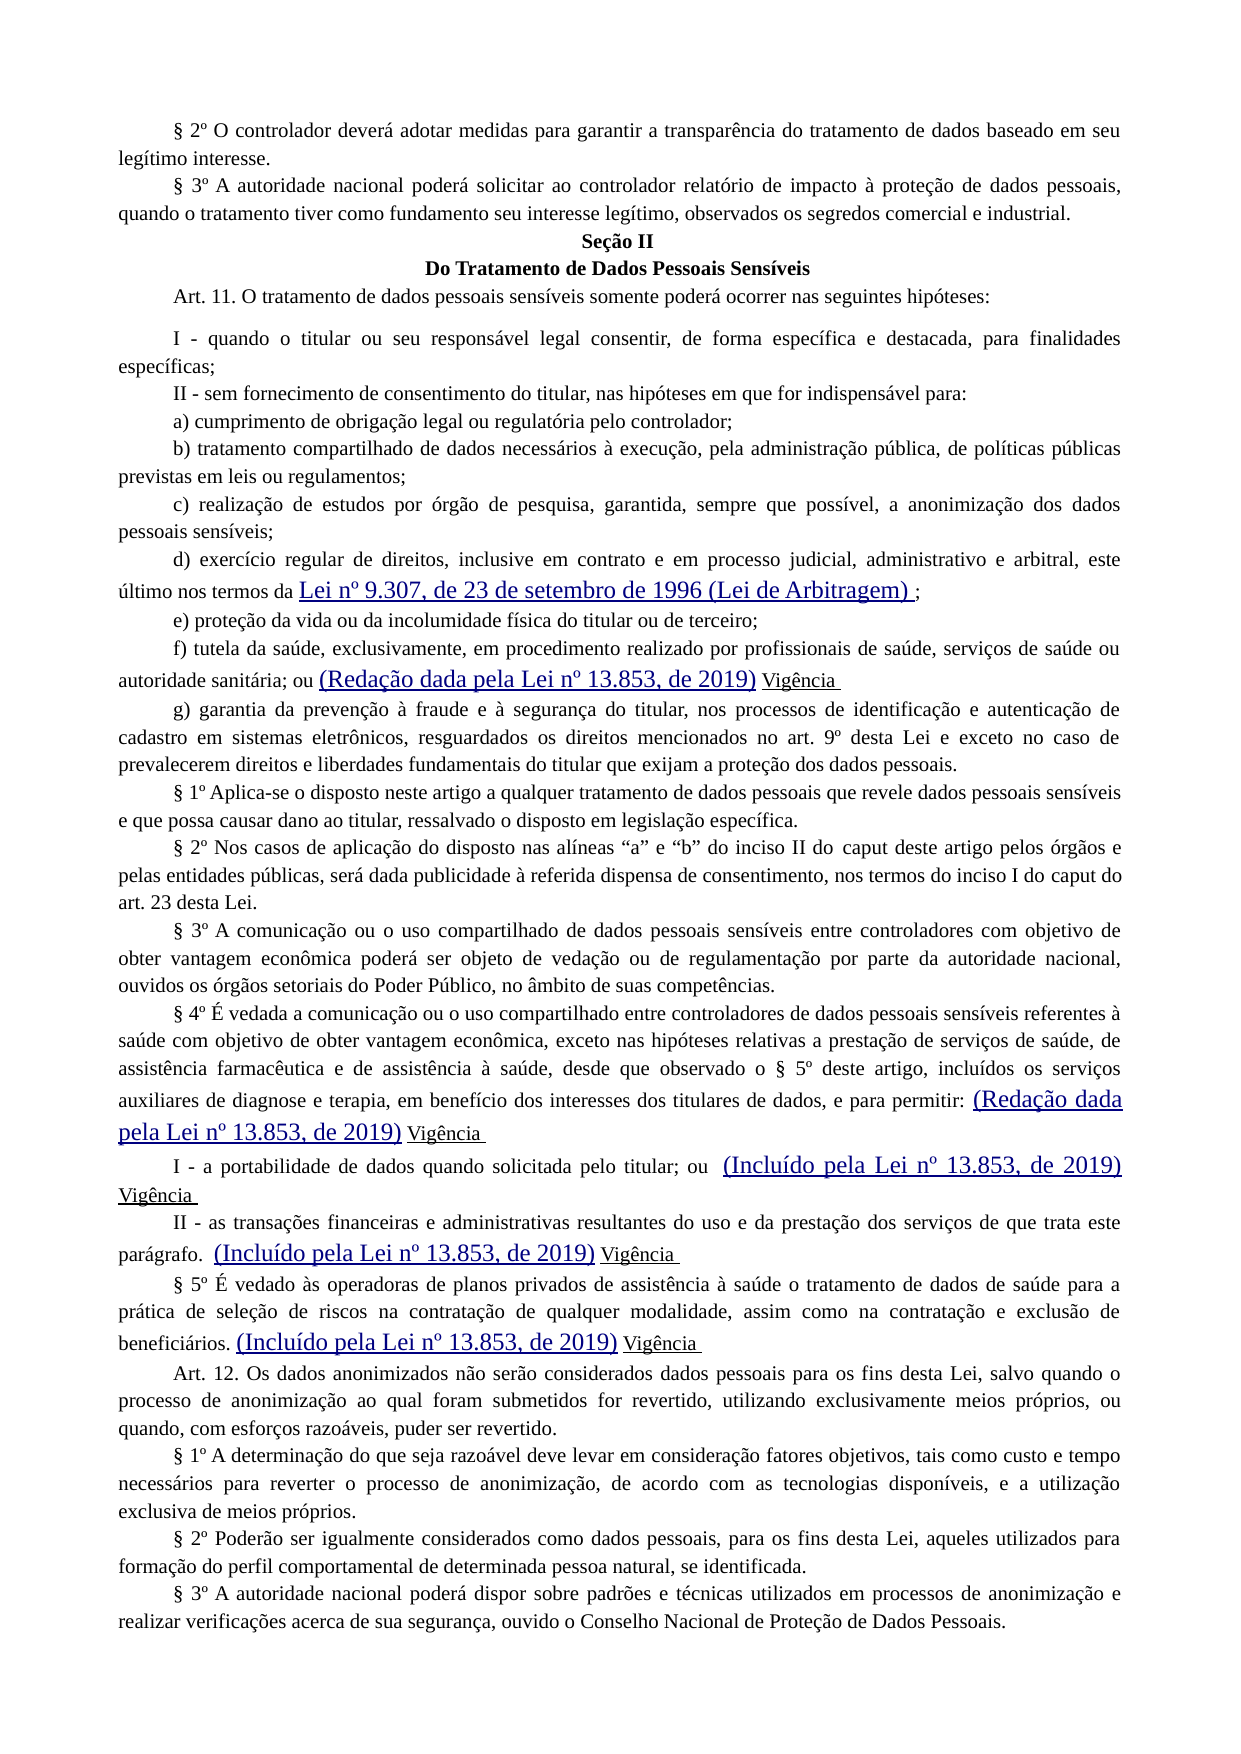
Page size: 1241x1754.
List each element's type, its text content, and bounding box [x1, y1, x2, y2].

text g) garantia da prevenção à fraude e à segurança do titular, nos processos de identificação e autenticação de cadastro em sistemas eletrônicos, resguardados os direitos mencionados no art. 9º desta Lei e exceto no caso de prevalecerem direitos e liberdades fundamentais do titular que exijam a proteção dos dados pessoais. [118, 697, 1122, 776]
text b) tratamento compartilhado de dados necessários à execução, pela administração pública, de políticas públicas previstas em leis ou regulamentos; [118, 436, 1122, 488]
text § 2º O controlador deverá adotar medidas para garantir a transparência do tratamento de dados baseado em seu legítimo interesse. [118, 118, 1122, 170]
text f) tutela da saúde, exclusivamente, em procedimento realizado por profissionais de saúde, serviços de saúde ou autoridade sanitária; ou (Redação dada pela Lei nº 13.853, de 2019) Vigência [118, 636, 1122, 693]
text § 2º Nos casos de aplicação do disposto nas alíneas “a” e “b” do inciso II do caput deste artigo pelos órgãos e pelas entidades públicas, será dada publicidade à referida dispensa de consentimento, nos termos do inciso I do caput do art. 23 desta Lei. [118, 835, 1122, 914]
text a) cumprimento de obrigação legal ou regulatória pelo controlador; [118, 409, 1122, 433]
text II - sem fornecimento de consentimento do titular, nas hipóteses em que for indispensável para: [118, 381, 1122, 405]
text § 3º A autoridade nacional poderá solicitar ao controlador relatório de impacto à proteção de dados pessoais, quando o tratamento tiver como fundamento seu interesse legítimo, observados os segredos comercial e industrial. [118, 173, 1122, 225]
text § 5º É vedado às operadoras de planos privados de assistência à saúde o tratamento de dados de saúde para a prática de seleção de riscos na contratação de qualquer modalidade, assim como na contratação e exclusão de beneficiários. (Incluído pela Lei nº 13.853, de 2019) Vigência [118, 1272, 1122, 1356]
text § 3º A autoridade nacional poderá dispor sobre padrões e técnicas utilizados em processos de anonimização e realizar verificações acerca de sua segurança, ouvido o Conselho Nacional de Proteção de Dados Pessoais. [118, 1581, 1122, 1633]
text Art. 12. Os dados anonimizados não serão considerados dados pessoais para os fins desta Lei, salvo quando o processo de anonimização ao qual foram submetidos for revertido, utilizando exclusivamente meios próprios, ou quando, com esforços razoáveis, puder ser revertido. [118, 1361, 1122, 1440]
text § 3º A comunicação ou o uso compartilhado de dados pessoais sensíveis entre controladores com objetivo de obter vantagem econômica poderá ser objeto de vedação ou de regulamentação por parte da autoridade nacional, ouvidos os órgãos setoriais do Poder Público, no âmbito de suas competências. [118, 918, 1122, 997]
text Seção II Do Tratamento de Dados Pessoais Sensíveis [118, 228, 1122, 280]
text § 2º Poderão ser igualmente considerados como dados pessoais, para os fins desta Lei, aqueles utilizados para formação do perfil comportamental de determinada pessoa natural, se identificada. [118, 1526, 1122, 1578]
text § 1º A determinação do que seja razoável deve levar em consideração fatores objetivos, tais como custo e tempo necessários para reverter o processo de anonimização, de acordo com as tecnologias disponíveis, e a utilização exclusiva de meios próprios. [118, 1443, 1122, 1523]
text I - a portabilidade de dados quando solicitada pelo titular; ou (Incluído pela Lei nº 13.853, de 2019) Vigência [118, 1150, 1122, 1207]
text § 4º É vedada a comunicação ou o uso compartilhado entre controladores de dados pessoais sensíveis referentes à saúde com objetivo de obter vantagem econômica, exceto nas hipóteses relativas a prestação de serviços de saúde, de assistência farmacêutica e de assistência à saúde, desde que observado o § 5º deste artigo, incluídos os serviços auxiliares de diagnose e terapia, em benefício dos interesses dos titulares de dados, e para permitir: (Redação dada pela Lei nº 13.853, de 2019) Vigência [118, 1001, 1122, 1146]
text c) realização de estudos por órgão de pesquisa, garantida, sempre que possível, a anonimização dos dados pessoais sensíveis; [118, 492, 1122, 543]
text d) exercício regular de direitos, inclusive em contrato e em processo judicial, administrativo e arbitral, este último nos termos da Lei nº 9.307, de 23 de setembro de 1996 (Lei de Arbitragem) ; [118, 547, 1122, 604]
text I - quando o titular ou seu responsável legal consentir, de forma específica e destacada, para finalidades específicas; [118, 326, 1122, 378]
text Art. 11. O tratamento de dados pessoais sensíveis somente poderá ocorrer nas seguintes hipóteses: [118, 284, 1122, 308]
text § 1º Aplica-se o disposto neste artigo a qualquer tratamento de dados pessoais que revele dados pessoais sensíveis e que possa causar dano ao titular, ressalvado o disposto em legislação específica. [118, 780, 1122, 832]
text e) proteção da vida ou da incolumidade física do titular ou de terceiro; [118, 608, 1122, 632]
text II - as transações financeiras e administrativas resultantes do uso e da prestação dos serviços de que trata este parágrafo. (Incluído pela Lei nº 13.853, de 2019) Vigência [118, 1210, 1122, 1267]
